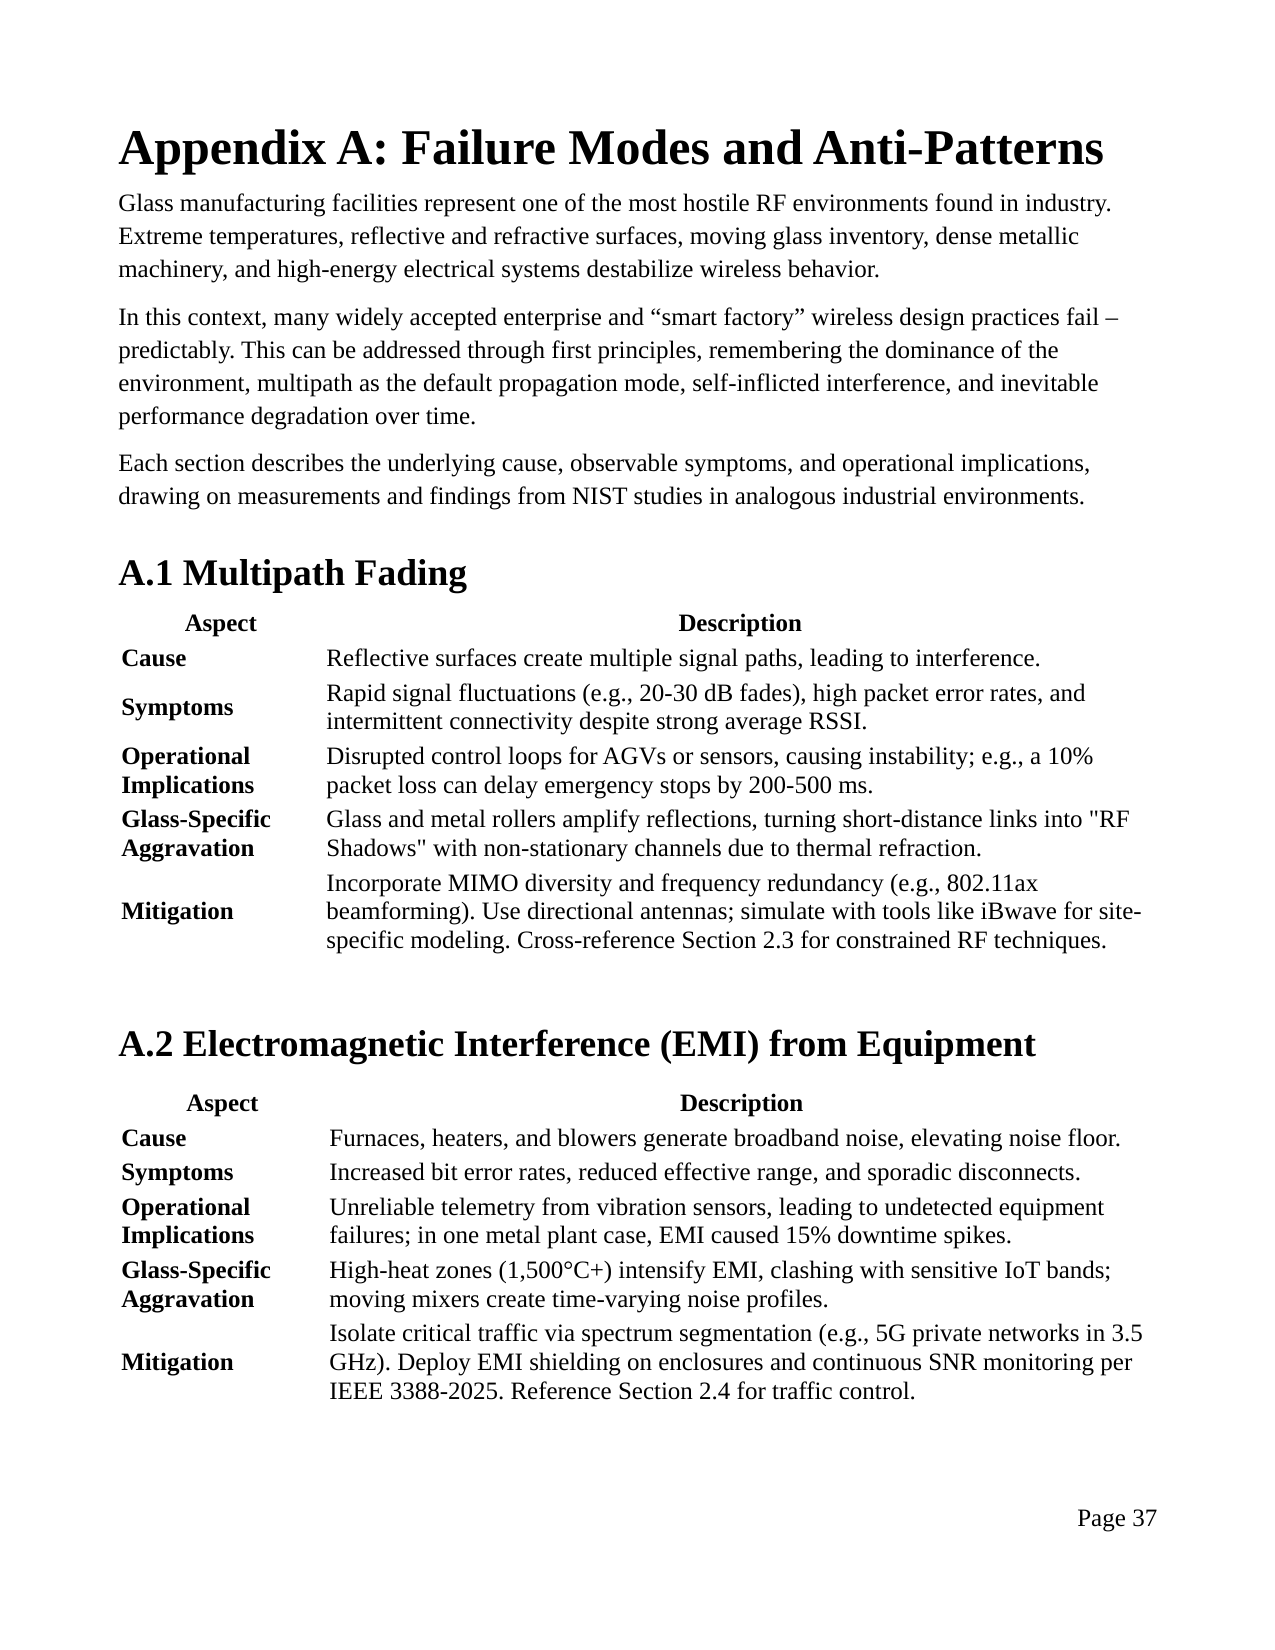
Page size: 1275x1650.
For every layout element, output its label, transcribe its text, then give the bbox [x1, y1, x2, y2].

subtitle Appendix A: Failure Modes and Anti-Patterns [118, 118, 1157, 176]
table_cell Glass-Specific Aggravation [118, 801, 323, 865]
table_cell Isolate critical traffic via spectrum segmentation (e.g., 5G private networks in 3.5 GHz). Deploy EMI shielding on enclosures and continuous SNR monitoring per IEEE 3388-2025. Reference Section 2.4 for traffic control. [326, 1316, 1157, 1408]
table_cell Disrupted control loops for AGVs or sensors, causing instability; e.g., a 10% packet loss can delay emergency stops by 200-500 ms. [323, 738, 1157, 801]
subtitle A.2 Electromagnetic Interference (EMI) from Equipment [118, 1021, 1157, 1064]
table_header Aspect [118, 1085, 326, 1120]
table_cell Cause [118, 1120, 326, 1154]
text Each section describes the underlying cause, observable symptoms, and operational implications, drawing on measurements and findings from NIST studies in analogous industrial environments. [118, 448, 1157, 510]
table_cell Operational Implications [118, 738, 323, 801]
table_cell Mitigation [118, 865, 323, 957]
subtitle A.1 Multipath Fading [118, 550, 1157, 593]
text Glass manufacturing facilities represent one of the most hostile RF environments found in industry. Extreme temperatures, reflective and refractive surfaces, moving glass inventory, dense metallic machinery, and high-energy electrical systems destabilize wireless behavior. [118, 188, 1157, 283]
table_cell Symptoms [118, 675, 323, 738]
table_cell Symptoms [118, 1154, 326, 1189]
table_cell Furnaces, heaters, and blowers generate broadband noise, elevating noise floor. [326, 1120, 1157, 1154]
table_cell Unreliable telemetry from vibration sensors, leading to undetected equipment failures; in one metal plant case, EMI caused 15% downtime spikes. [326, 1189, 1157, 1252]
table_header Description [323, 606, 1157, 640]
table_header Aspect [118, 606, 323, 640]
table_cell Increased bit error rates, reduced effective range, and sporadic disconnects. [326, 1154, 1157, 1189]
table_cell Cause [118, 640, 323, 675]
text In this context, many widely accepted enterprise and “smart factory” wireless design practices fail –predictably. This can be addressed through first principles, remembering the dominance of the environment, multipath as the default propagation mode, self-inflicted interference, and inevitable performance degradation over time. [118, 302, 1157, 429]
table_cell High-heat zones (1,500°C+) intensify EMI, clashing with sensitive IoT bands; moving mixers create time-varying noise profiles. [326, 1252, 1157, 1316]
table_cell Glass-Specific Aggravation [118, 1252, 326, 1316]
table_cell Mitigation [118, 1316, 326, 1408]
table_header Description [326, 1085, 1157, 1120]
table_cell Rapid signal fluctuations (e.g., 20-30 dB fades), high packet error rates, and intermittent connectivity despite strong average RSSI. [323, 675, 1157, 738]
table_cell Glass and metal rollers amplify reflections, turning short-distance links into "RF Shadows" with non-stationary channels due to thermal refraction. [323, 801, 1157, 865]
table_cell Reflective surfaces create multiple signal paths, leading to interference. [323, 640, 1157, 675]
table_cell Operational Implications [118, 1189, 326, 1252]
table_cell Incorporate MIMO diversity and frequency redundancy (e.g., 802.11ax beamforming). Use directional antennas; simulate with tools like iBwave for site-specific modeling. Cross-reference Section 2.3 for constrained RF techniques. [323, 865, 1157, 957]
